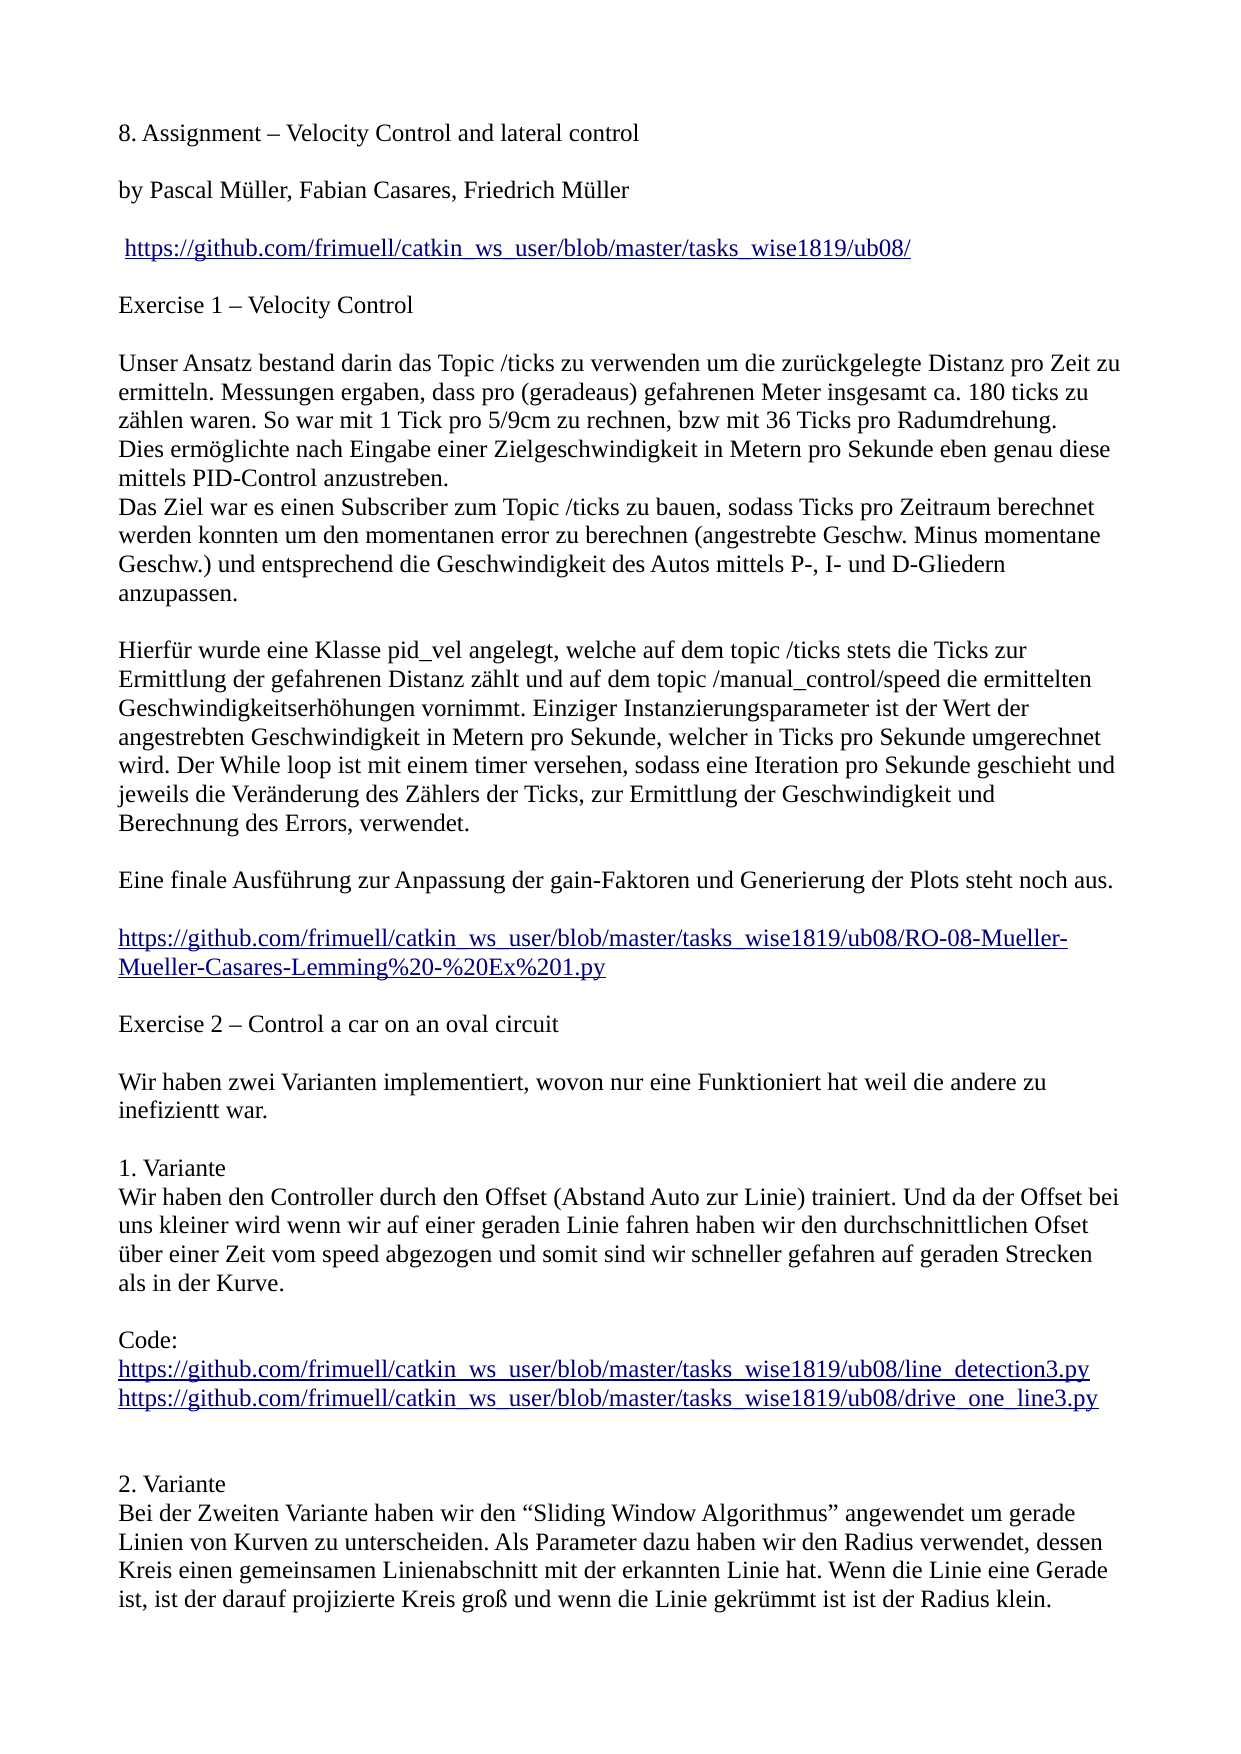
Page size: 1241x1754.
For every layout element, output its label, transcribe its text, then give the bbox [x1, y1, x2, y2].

text Wir haben den Controller durch den Offset (Abstand Auto zur Linie) trainiert. Und da der Offset bei uns kleiner wird wenn wir auf einer geraden Linie fahren haben wir den durchschnittlichen Ofset über einer Zeit vom speed abgezogen und somit sind wir schneller gefahren auf geraden Strecken als in der Kurve. [118, 1182, 1122, 1297]
text Hierfür wurde eine Klasse pid_vel angelegt, welche auf dem topic /ticks stets die Ticks zur Ermittlung der gefahrenen Distanz zählt und auf dem topic /manual_control/speed die ermittelten Geschwindigkeitserhöhungen vornimmt. Einziger Instanzierungsparameter ist der Wert der angestrebten Geschwindigkeit in Metern pro Sekunde, welcher in Ticks pro Sekunde umgerechnet wird. Der While loop ist mit einem timer versehen, sodass eine Iteration pro Sekunde geschieht und jeweils die Veränderung des Zählers der Ticks, zur Ermittlung der Geschwindigkeit und Berechnung des Errors, verwendet. [118, 636, 1122, 837]
text Dies ermöglichte nach Eingabe einer Zielgeschwindigkeit in Metern pro Sekunde eben genau diese mittels PID-Control anzustreben. [118, 434, 1122, 492]
text Exercise 1 – Velocity Control [118, 291, 1122, 319]
text Wir haben zwei Varianten implementiert, wovon nur eine Funktioniert hat weil die andere zu inefizientt war. [118, 1067, 1122, 1124]
text Code: [118, 1326, 1122, 1354]
text Bei der Zweiten Variante haben wir den “Sliding Window Algorithmus” angewendet um gerade Linien von Kurven zu unterscheiden. Als Parameter dazu haben wir den Radius verwendet, dessen Kreis einen gemeinsamen Linienabschnitt mit der erkannten Linie hat. Wenn die Linie eine Gerade ist, ist der darauf projizierte Kreis groß und wenn die Linie gekrümmt ist ist der Radius klein. [118, 1498, 1122, 1613]
text 2. Variante [118, 1469, 1122, 1498]
text 1. Variante [118, 1153, 1122, 1182]
text Das Ziel war es einen Subscriber zum Topic /ticks zu bauen, sodass Ticks pro Zeitraum berechnet werden konnten um den momentanen error zu berechnen (angestrebte Geschw. Minus momentane Geschw.) und entsprechend die Geschwindigkeit des Autos mittels P-, I- und D-Gliedern anzupassen. [118, 492, 1122, 607]
text https://github.com/frimuell/catkin_ws_user/blob/master/tasks_wise1819/ub08/ [118, 233, 1122, 262]
text https://github.com/frimuell/catkin_ws_user/blob/master/tasks_wise1819/ub08/line_detection3.py [118, 1354, 1122, 1383]
text Eine finale Ausführung zur Anpassung der gain-Faktoren und Generierung der Plots steht noch aus. [118, 866, 1122, 894]
text by Pascal Müller, Fabian Casares, Friedrich Müller [118, 176, 1122, 204]
text https://github.com/frimuell/catkin_ws_user/blob/master/tasks_wise1819/ub08/drive_one_line3.py [118, 1383, 1122, 1412]
text 8. Assignment – Velocity Control and lateral control [118, 118, 1122, 147]
text Unser Ansatz bestand darin das Topic /ticks zu verwenden um die zurückgelegte Distanz pro Zeit zu ermitteln. Messungen ergaben, dass pro (geradeaus) gefahrenen Meter insgesamt ca. 180 ticks zu zählen waren. So war mit 1 Tick pro 5/9cm zu rechnen, bzw mit 36 Ticks pro Radumdrehung. [118, 348, 1122, 434]
text https://github.com/frimuell/catkin_ws_user/blob/master/tasks_wise1819/ub08/RO-08-Mueller-Mueller-Casares-Lemming%20-%20Ex%201.py [118, 923, 1122, 981]
text Exercise 2 – Control a car on an oval circuit [118, 1009, 1122, 1038]
